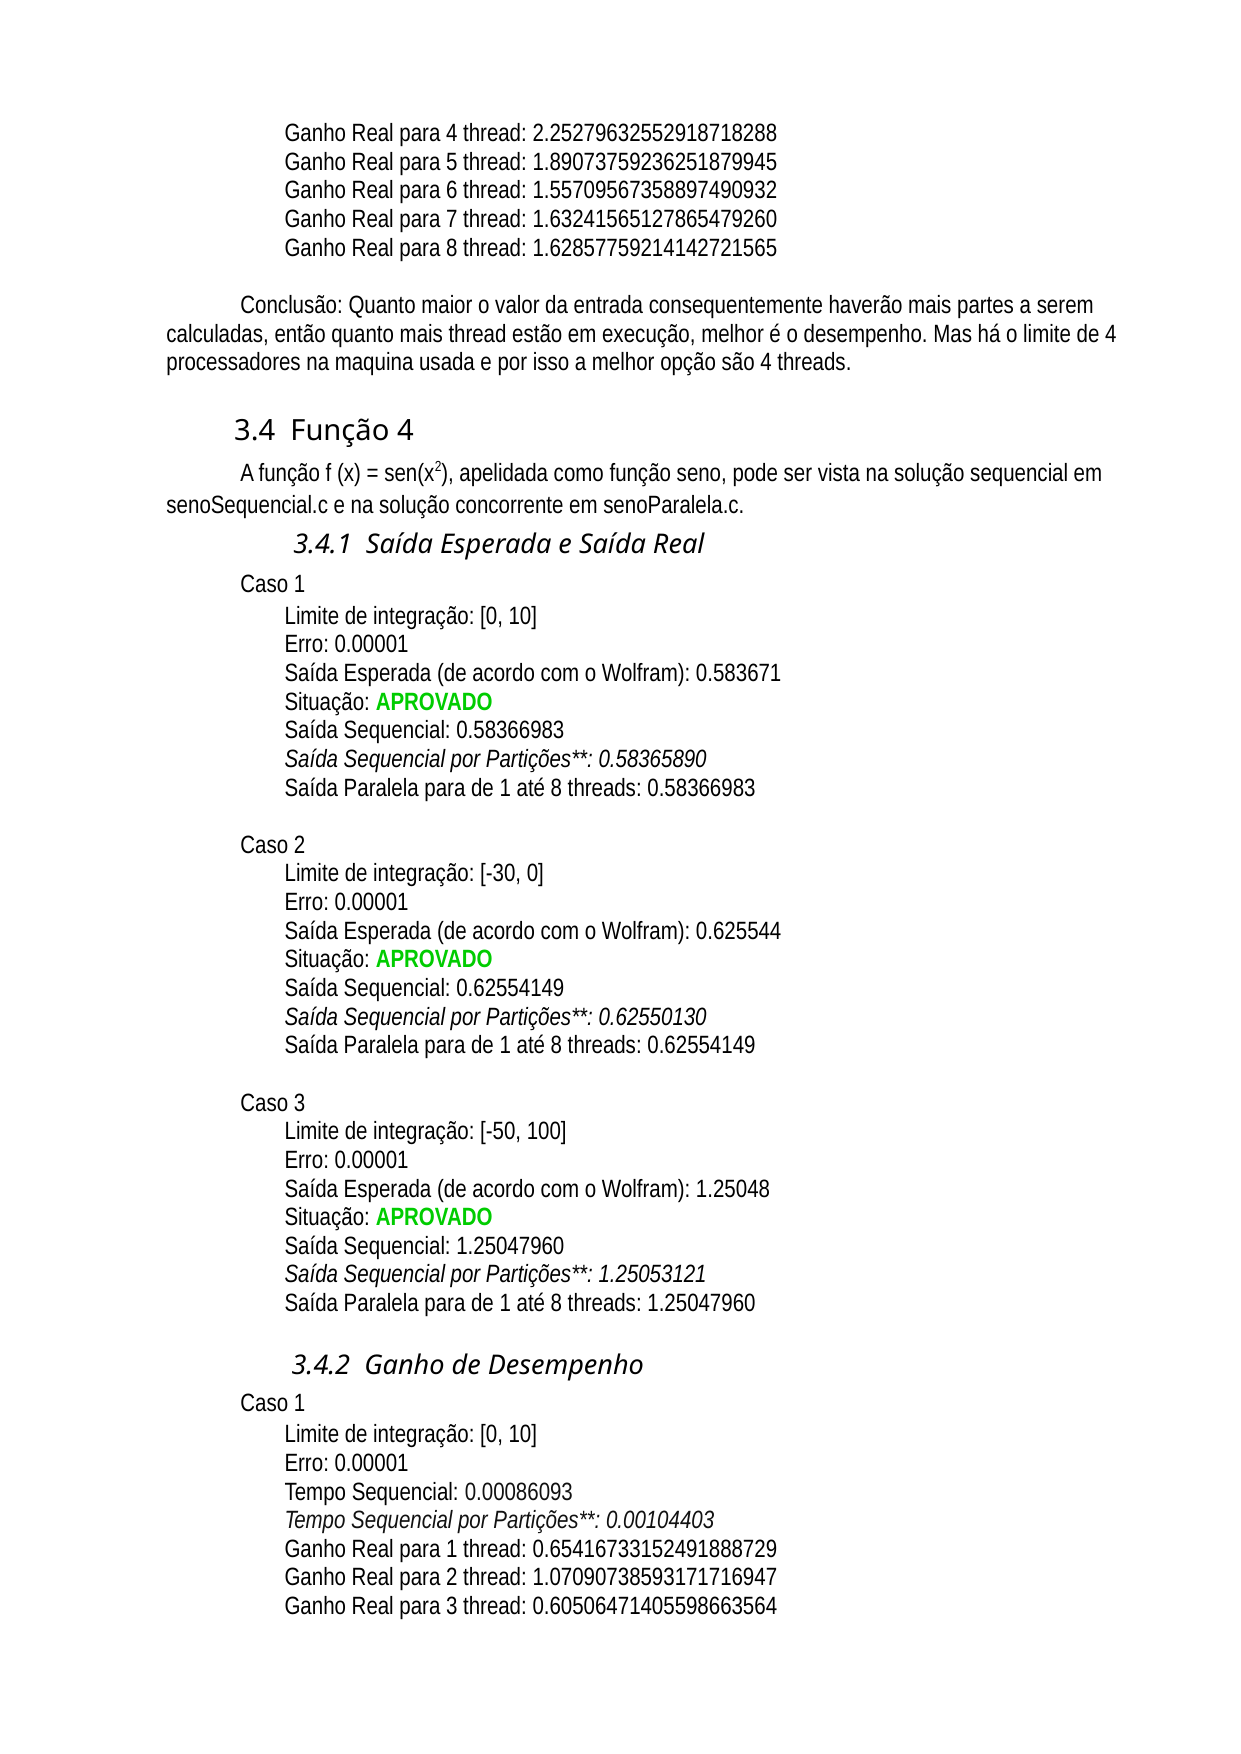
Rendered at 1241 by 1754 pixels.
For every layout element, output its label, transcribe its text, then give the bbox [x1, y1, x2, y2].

text Saída Sequencial: 1.25047960 [166, 1231, 1123, 1259]
text Ganho Real para 2 thread: 1.07090738593171716947 [166, 1562, 1123, 1591]
text Saída Esperada (de acordo com o Wolfram): 0.625544 [166, 916, 1123, 944]
text Erro: 0.00001 [166, 629, 1123, 658]
text Situação: APROVADO [166, 687, 1123, 715]
text Ganho Real para 8 thread: 1.62857759214142721565 [166, 233, 1123, 261]
text Limite de integração: [-30, 0] [166, 858, 1123, 887]
text Limite de integração: [-50, 100] [166, 1116, 1123, 1145]
text Saída Sequencial: 0.62554149 [166, 973, 1123, 1002]
text Ganho Real para 4 thread: 2.25279632552918718288 [166, 118, 1123, 147]
text Erro: 0.00001 [166, 887, 1123, 916]
text Conclusão: Quanto maior o valor da entrada consequentemente haverão mais partes a serem calculadas, então quanto mais thread estão em execução, melhor é o desempenho. Mas há o limite de 4 processadores na maquina usada e por isso a melhor opção são 4 threads. [166, 290, 1123, 376]
text Saída Paralela para de 1 até 8 threads: 0.58366983 [166, 772, 1123, 801]
text Saída Esperada (de acordo com o Wolfram): 0.583671 [166, 658, 1123, 687]
text Tempo Sequencial por Partições**: 0.00104403 [166, 1505, 1123, 1534]
text Ganho Real para 7 thread: 1.63241565127865479260 [166, 204, 1123, 233]
text 3.4.1 Saída Esperada e Saída Real Caso 1 [166, 518, 1123, 601]
text Saída Sequencial por Partições**: 0.58365890 [166, 744, 1123, 772]
text Limite de integração: [0, 10] [166, 601, 1123, 629]
text Ganho Real para 6 thread: 1.55709567358897490932 [166, 175, 1123, 204]
text Saída Paralela para de 1 até 8 threads: 0.62554149 [166, 1030, 1123, 1059]
text Saída Esperada (de acordo com o Wolfram): 1.25048 [166, 1173, 1123, 1202]
text Caso 2 [166, 830, 1123, 858]
text Saída Sequencial: 0.58366983 [166, 715, 1123, 744]
text Situação: APROVADO [166, 944, 1123, 973]
text Caso 3 [166, 1088, 1123, 1116]
text Saída Paralela para de 1 até 8 threads: 1.25047960 [166, 1288, 1123, 1317]
text Ganho Real para 3 thread: 0.60506471405598663564 [166, 1591, 1123, 1620]
text 3.4 Função 4 A função f (x) = sen(x2), apelidada como função seno, pode ser vista na solução sequencial em senoSequencial.c e na solução concorrente em senoParalela.c. [166, 404, 1123, 518]
text Erro: 0.00001 [166, 1145, 1123, 1173]
text Saída Sequencial por Partições**: 1.25053121 [166, 1259, 1123, 1288]
text Limite de integração: [0, 10] [166, 1419, 1123, 1448]
text Saída Sequencial por Partições**: 0.62550130 [166, 1002, 1123, 1030]
text Ganho Real para 1 thread: 0.65416733152491888729 [166, 1534, 1123, 1562]
text Ganho Real para 5 thread: 1.89073759236251879945 [166, 147, 1123, 175]
text Tempo Sequencial: 0.00086093 [166, 1476, 1123, 1505]
text 3.4.2 Ganho de Desempenho Caso 1 [166, 1345, 1123, 1419]
text Situação: APROVADO [166, 1202, 1123, 1231]
text Erro: 0.00001 [166, 1448, 1123, 1476]
